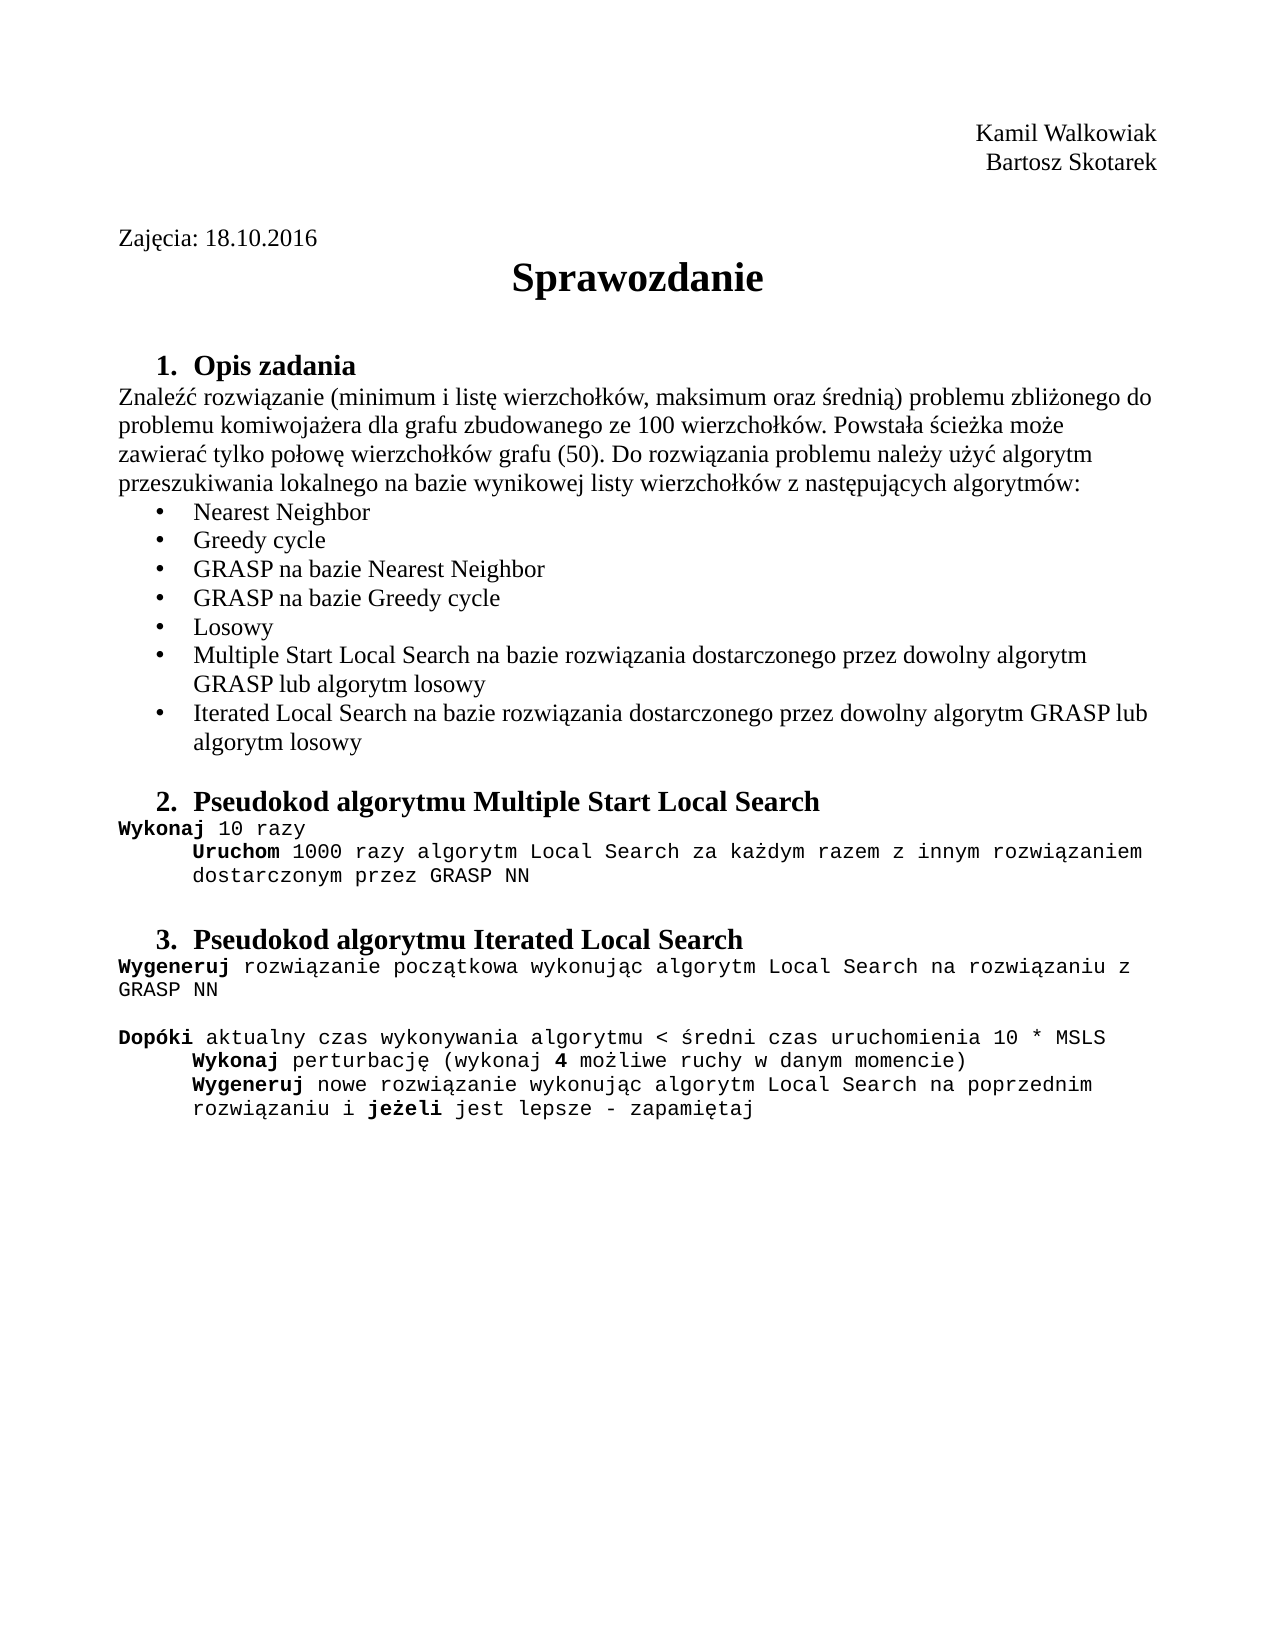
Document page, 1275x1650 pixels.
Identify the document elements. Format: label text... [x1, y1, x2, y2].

list GRASP na bazie Nearest Neighbor [156, 554, 1157, 583]
list Multiple Start Local Search na bazie rozwiązania dostarczonego przez dowolny algorytm GRASP lub algorytm losowy [156, 640, 1157, 698]
list Iterated Local Search na bazie rozwiązania dostarczonego przez dowolny algorytm GRASP lub algorytm losowy [156, 698, 1157, 755]
list Pseudokod algorytmu Multiple Start Local Search [156, 784, 1157, 818]
text Znaleźć rozwiązanie (minimum i listę wierzchołków, maksimum oraz średnią) problemu zbliżonego do problemu komiwojażera dla grafu zbudowanego ze 100 wierzchołków. Powstała ścieżka może zawierać tylko połowę wierzchołków grafu (50). Do rozwiązania problemu należy użyć algorytm przeszukiwania lokalnego na bazie wynikowej listy wierzchołków z następujących algorytmów: [118, 382, 1157, 497]
text Wykonaj perturbację (wykonaj 4 możliwe ruchy w danym momencie) [118, 1050, 1157, 1074]
list Pseudokod algorytmu Iterated Local Search [156, 922, 1157, 956]
text Kamil Walkowiak [118, 118, 1157, 147]
list Nearest Neighbor [156, 497, 1157, 525]
list Opis zadania [156, 348, 1157, 382]
text Zajęcia: 18.10.2016 [118, 223, 1157, 252]
text Bartosz Skotarek [118, 147, 1157, 176]
text Wygeneruj nowe rozwiązanie wykonując algorytm Local Search na poprzednim rozwiązaniu i jeżeli jest lepsze - zapamiętaj [118, 1074, 1157, 1121]
list Losowy [156, 612, 1157, 640]
list GRASP na bazie Greedy cycle [156, 583, 1157, 612]
text Sprawozdanie [118, 252, 1157, 300]
list Greedy cycle [156, 525, 1157, 554]
text Wygeneruj rozwiązanie początkowa wykonując algorytm Local Search na rozwiązaniu z GRASP NN [118, 956, 1157, 1003]
text Wykonaj 10 razy [118, 818, 1157, 841]
text Dopóki aktualny czas wykonywania algorytmu < średni czas uruchomienia 10 * MSLS [118, 1027, 1157, 1050]
text Uruchom 1000 razy algorytm Local Search za każdym razem z innym rozwiązaniem dostarczonym przez GRASP NN [118, 841, 1157, 889]
